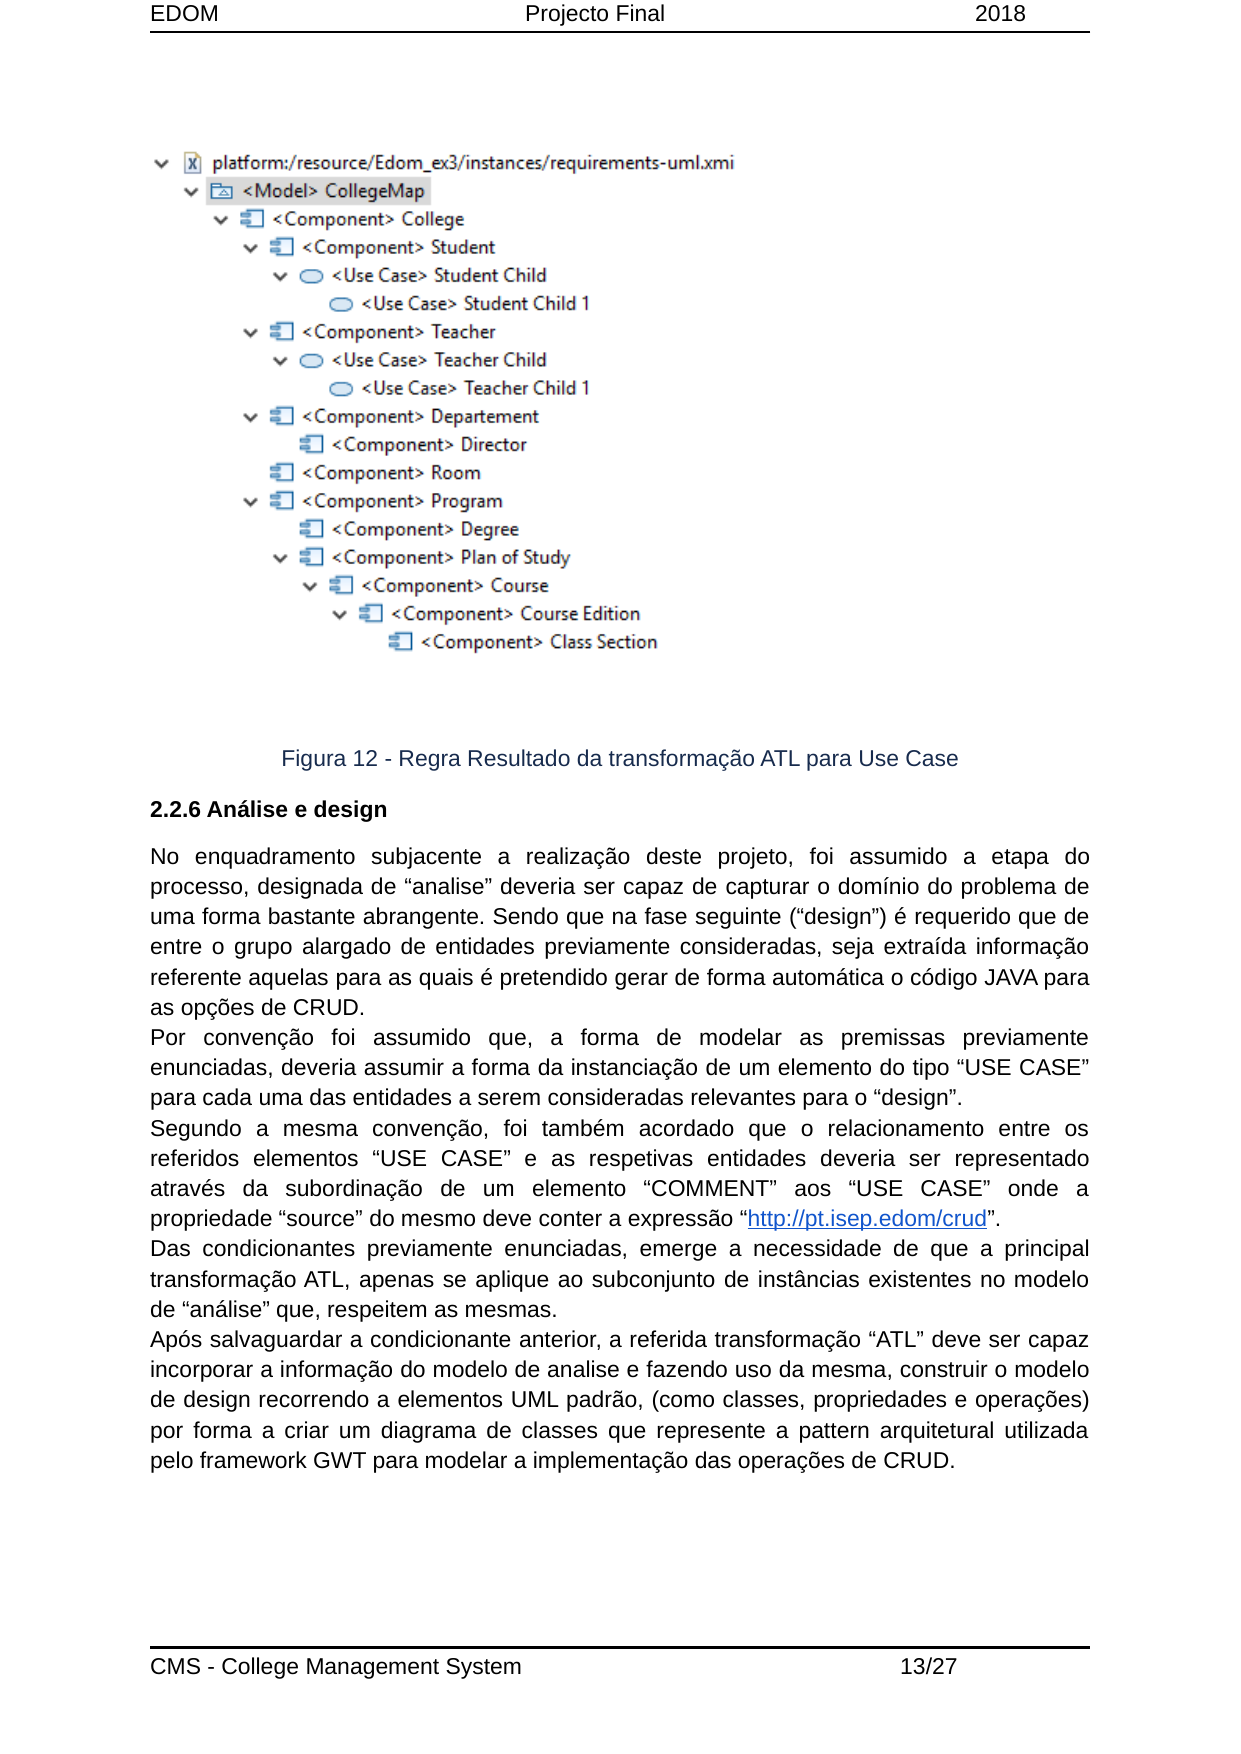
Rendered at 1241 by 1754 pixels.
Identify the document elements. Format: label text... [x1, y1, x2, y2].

subtitle 2.2.6 Análise e design [150, 796, 1090, 822]
text Das condicionantes previamente enunciadas, emerge a necessidade de que a principal transformação ATL, apenas se aplique ao subconjunto de instâncias existentes no modelo de “análise” que, respeitem as mesmas. [150, 1235, 1090, 1322]
picture [150, 150, 983, 741]
text Segundo a mesma convenção, foi também acordado que o relacionamento entre os referidos elementos “USE CASE” e as respetivas entidades deveria ser representado através da subordinação de um elemento “COMMENT” aos “USE CASE” onde a propriedade “source” do mesmo deve conter a expressão “http://pt.isep.edom/crud”. [150, 1114, 1090, 1232]
text Após salvaguardar a condicionante anterior, a referida transformação “ATL” deve ser capaz incorporar a informação do modelo de analise e fazendo uso da mesma, construir o modelo de design recorrendo a elementos UML padrão, (como classes, propriedades e operações) por forma a criar um diagrama de classes que represente a pattern arquitetural utilizada pelo framework GWT para modelar a implementação das operações de CRUD. [150, 1326, 1090, 1473]
text No enquadramento subjacente a realização deste projeto, foi assumido a etapa do processo, designada de “analise” deveria ser capaz de capturar o domínio do problema de uma forma bastante abrangente. Sendo que na fase seguinte (“design”) é requerido que de entre o grupo alargado de entidades previamente consideradas, seja extraída informação referente aquelas para as quais é pretendido gerar de forma automática o código JAVA para as opções de CRUD. [150, 843, 1090, 1020]
text Por convenção foi assumido que, a forma de modelar as premissas previamente enunciadas, deveria assumir a forma da instanciação de um elemento do tipo “USE CASE” para cada uma das entidades a serem consideradas relevantes para o “design”. [150, 1024, 1090, 1111]
text Figura 12 - Regra Resultado da transformação ATL para Use Case [150, 744, 1090, 771]
